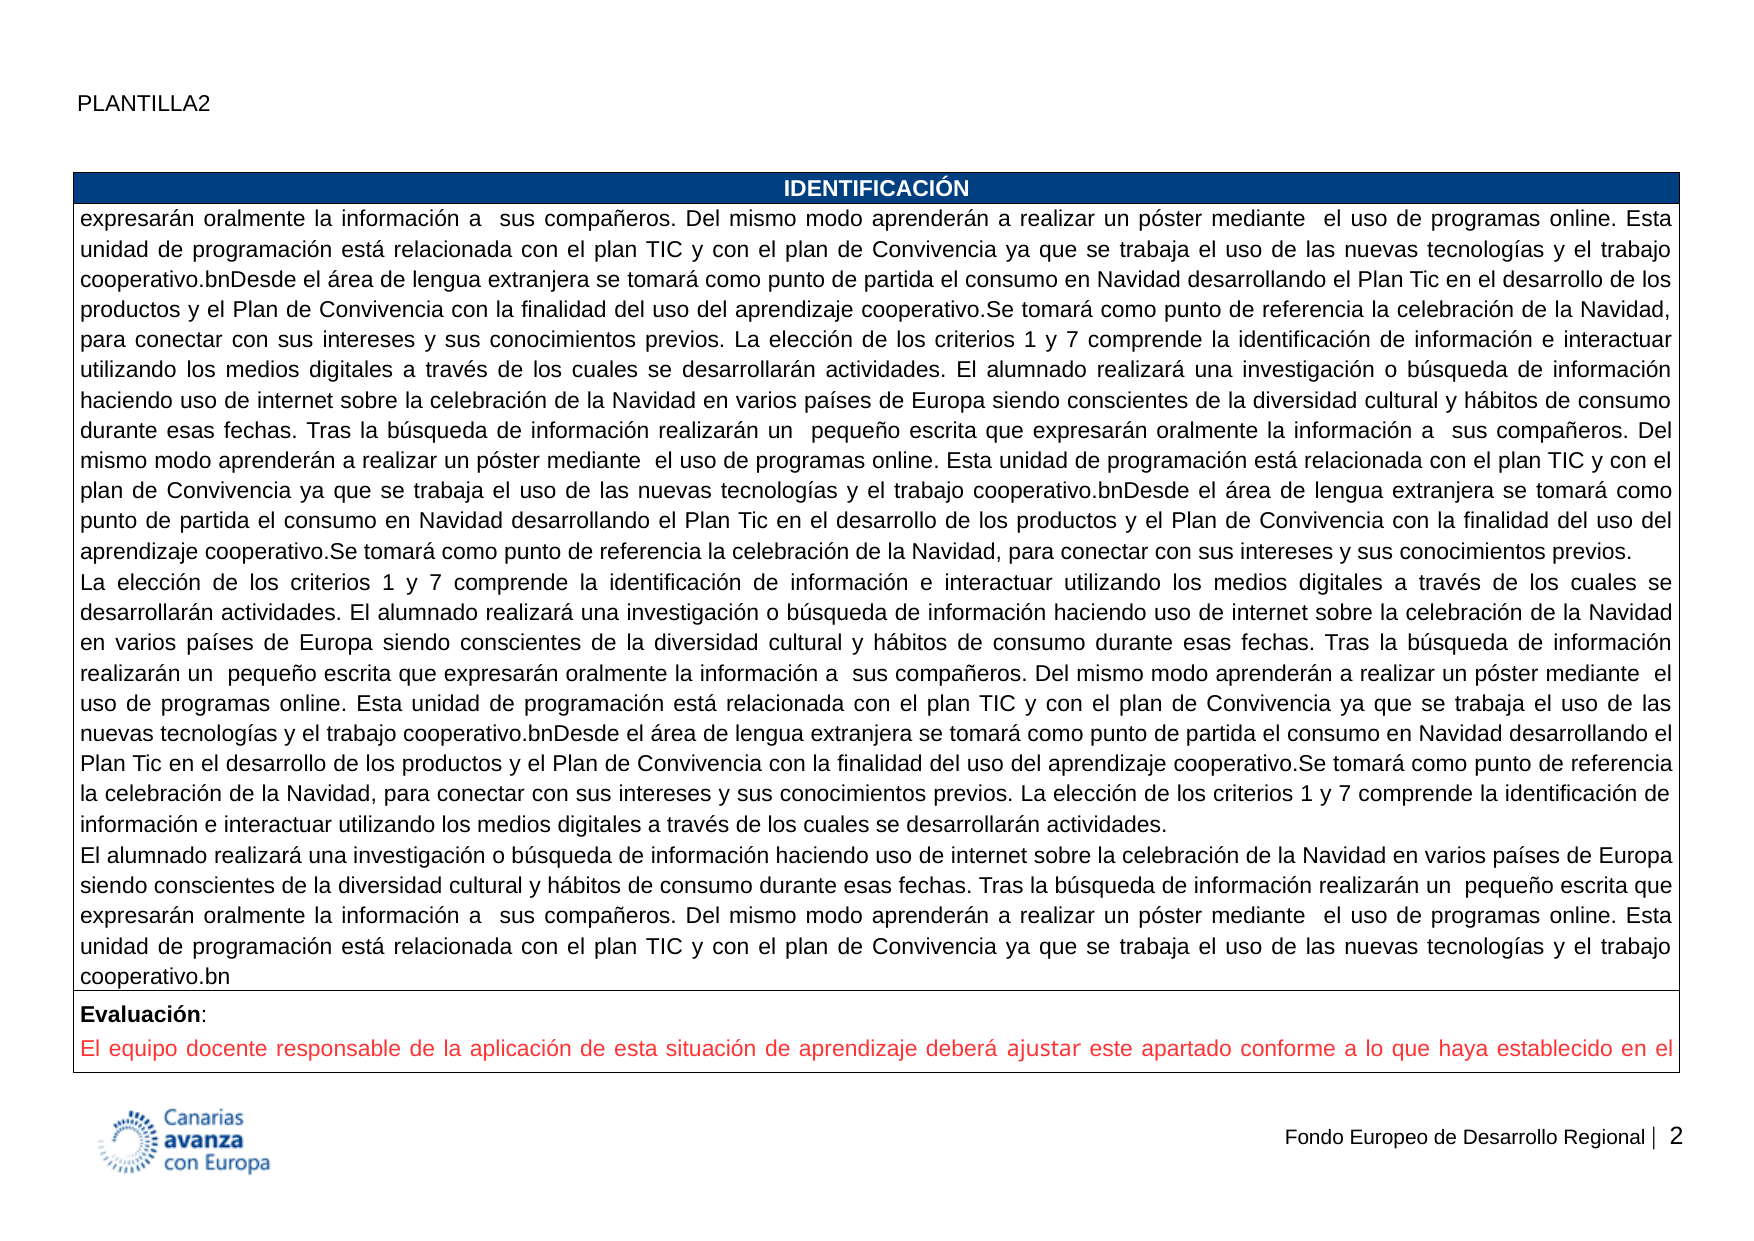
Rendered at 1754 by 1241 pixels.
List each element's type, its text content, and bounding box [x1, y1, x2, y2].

table_cell expresarán oralmente la información a sus compañeros. Del mismo modo aprenderán a realizar un póster mediante el uso de programas online. Esta unidad de programación está relacionada con el plan TIC y con el plan de Convivencia ya que se trabaja el uso de las nuevas tecnologías y el trabajo cooperativo.bnDesde el área de lengua extranjera se tomará como punto de partida el consumo en Navidad desarrollando el Plan Tic en el desarrollo de los productos y el Plan de Convivencia con la finalidad del uso del aprendizaje cooperativo.Se tomará como punto de referencia la celebración de la Navidad, para conectar con sus intereses y sus conocimientos previos. La elección de los criterios 1 y 7 comprende la identificación de información e interactuar utilizando los medios digitales a través de los cuales se desarrollarán actividades. El alumnado realizará una investigación o búsqueda de información haciendo uso de internet sobre la celebración de la Navidad en varios países de Europa siendo conscientes de la diversidad cultural y hábitos de consumo durante esas fechas. Tras la búsqueda de información realizarán un pequeño escrita que expresarán oralmente la información a sus compañeros. Del mismo modo aprenderán a realizar un póster mediante el uso de programas online. Esta unidad de programación está relacionada con el plan TIC y con el plan de Convivencia ya que se trabaja el uso de las nuevas tecnologías y el trabajo cooperativo.bnDesde el área de lengua extranjera se tomará como punto de partida el consumo en Navidad desarrollando el Plan Tic en el desarrollo de los productos y el Plan de Convivencia con la finalidad del uso del aprendizaje cooperativo.Se tomará como punto de referencia la celebración de la Navidad, para conectar con sus intereses y sus conocimientos previos. La elección de los criterios 1 y 7 comprende la identificación de información e interactuar utilizando los medios digitales a través de los cuales se desarrollarán actividades. El alumnado realizará una investigación o búsqueda de información haciendo uso de internet sobre la celebración de la Navidad en varios países de Europa siendo conscientes de la diversidad cultural y hábitos de consumo durante esas fechas. Tras la búsqueda de información realizarán un pequeño escrita que expresarán oralmente la información a sus compañeros. Del mismo modo aprenderán a realizar un póster mediante el uso de programas online. Esta unidad de programación está relacionada con el plan TIC y con el plan de Convivencia ya que se trabaja el uso de las nuevas tecnologías y el trabajo cooperativo.bnDesde el área de lengua extranjera se tomará como punto de partida el consumo en Navidad desarrollando el Plan Tic en el desarrollo de los productos y el Plan de Convivencia con la finalidad del uso del aprendizaje cooperativo.Se tomará como punto de referencia la celebración de la Navidad, para conectar con sus intereses y sus conocimientos previos. La elección de los criterios 1 y 7 comprende la identificación de información e interactuar utilizando los medios digitales a través de los cuales se desarrollarán actividades. El alumnado realizará una investigación o búsqueda de información haciendo uso de internet sobre la celebración de la Navidad en varios países de Europa siendo conscientes de la diversidad cultural y hábitos de consumo durante esas fechas. Tras la búsqueda de información realizarán un pequeño escrita que expresarán oralmente la información a sus compañeros. Del mismo modo aprenderán a realizar un póster mediante el uso de programas online. Esta unidad de programación está relacionada con el plan TIC y con el plan de Convivencia ya que se trabaja el uso de las nuevas tecnologías y el trabajo cooperativo.bn [74, 204, 1679, 990]
table_cell Evaluación: El equipo docente responsable de la aplicación de esta situación de aprendizaje deberá ajustar este apartado conforme a lo que haya establecido en el [74, 991, 1679, 1072]
picture [79, 1096, 290, 1189]
table_header IDENTIFICACIÓN [74, 173, 1679, 203]
